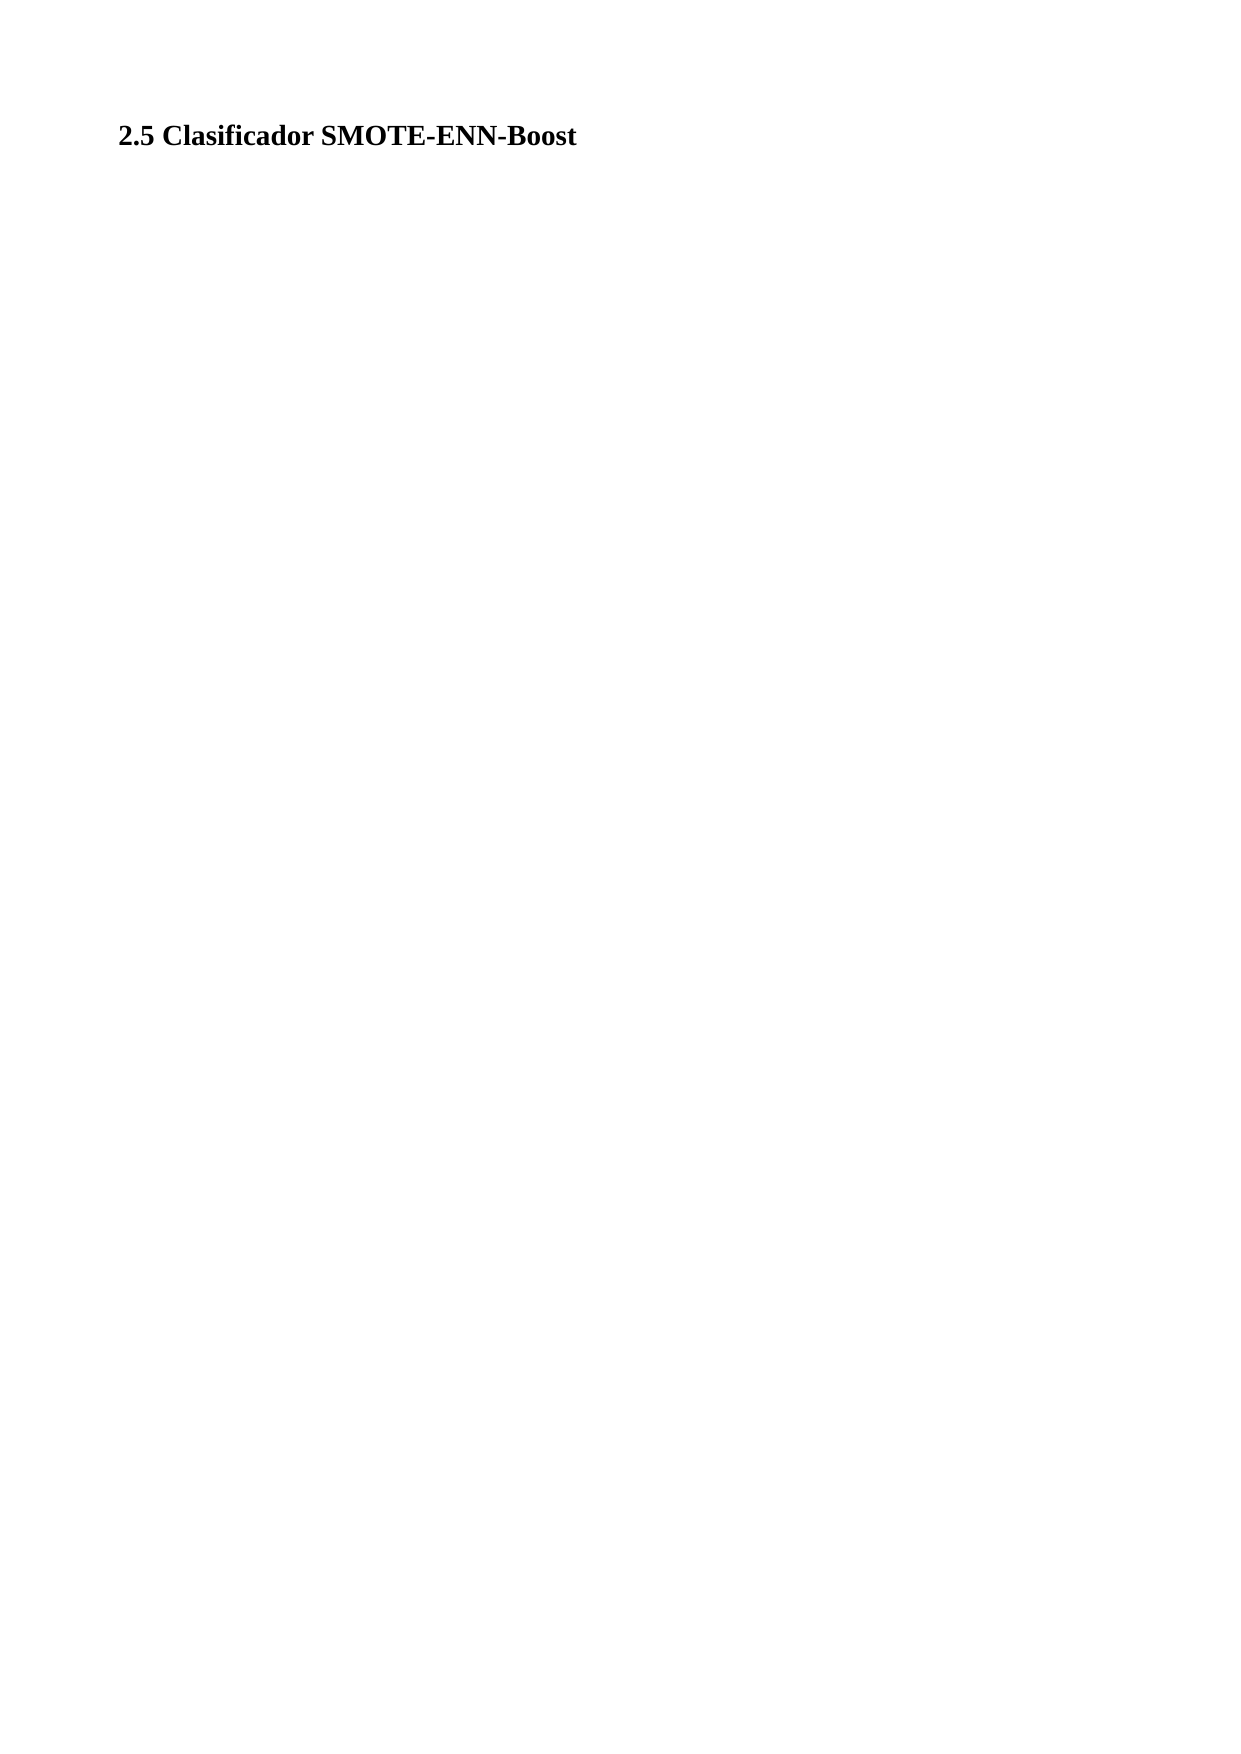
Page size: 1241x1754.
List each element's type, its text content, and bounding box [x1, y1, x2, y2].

text 2.5 Clasificador SMOTE-ENN-Boost [118, 118, 1122, 152]
